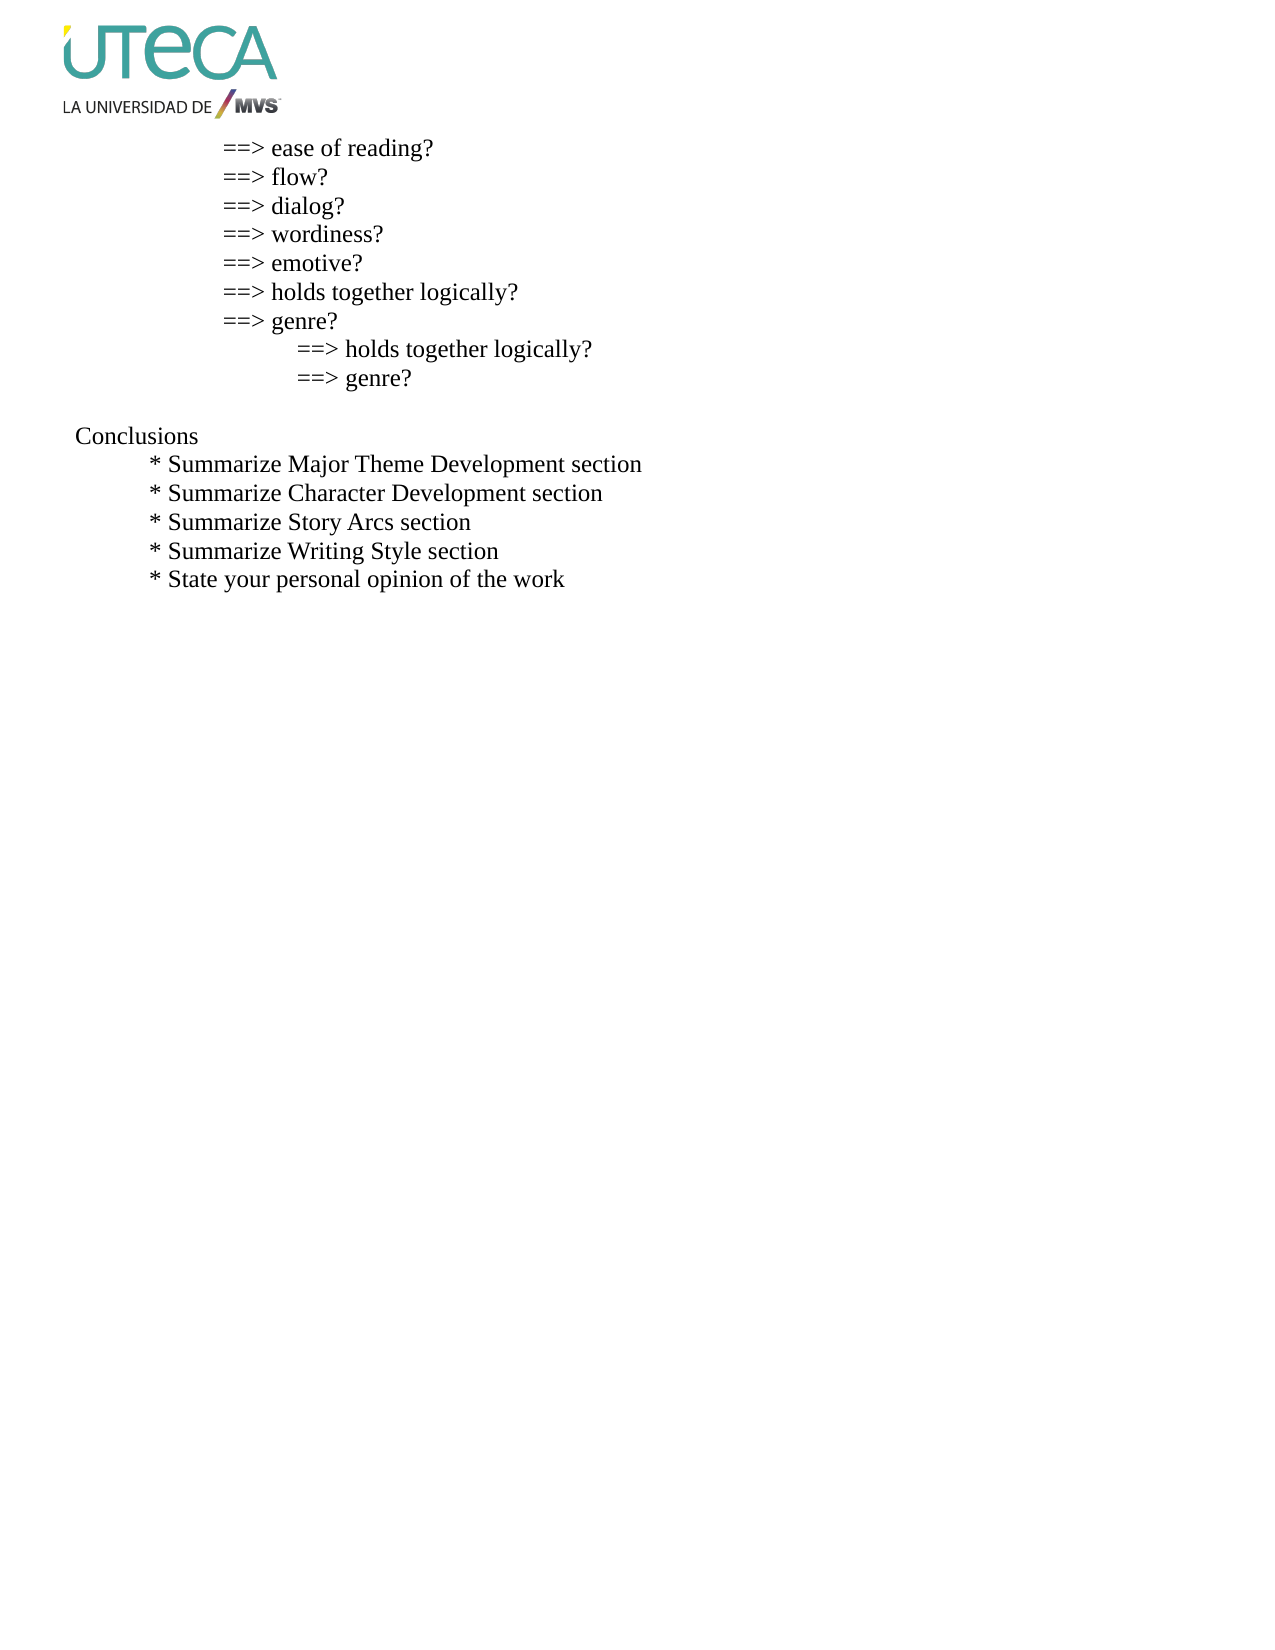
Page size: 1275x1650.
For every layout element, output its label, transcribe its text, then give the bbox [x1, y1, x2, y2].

text ==> genre? [75, 306, 1200, 334]
text * Summarize Story Arcs section [75, 507, 1200, 536]
text ==> ease of reading? [75, 133, 1200, 162]
text ==> emotive? [75, 248, 1200, 277]
text ==> flow? [75, 162, 1200, 191]
text Conclusions [75, 421, 1200, 449]
text ==> holds together logically? [75, 334, 1200, 363]
text * Summarize Character Development section [75, 478, 1200, 507]
text ==> wordiness? [75, 219, 1200, 248]
text * State your personal opinion of the work [75, 564, 1200, 593]
text * Summarize Writing Style section [75, 536, 1200, 564]
text * Summarize Major Theme Development section [75, 449, 1200, 478]
text ==> genre? [75, 363, 1200, 392]
text ==> dialog? [75, 191, 1200, 219]
text ==> holds together logically? [75, 277, 1200, 306]
picture [61, 21, 284, 123]
